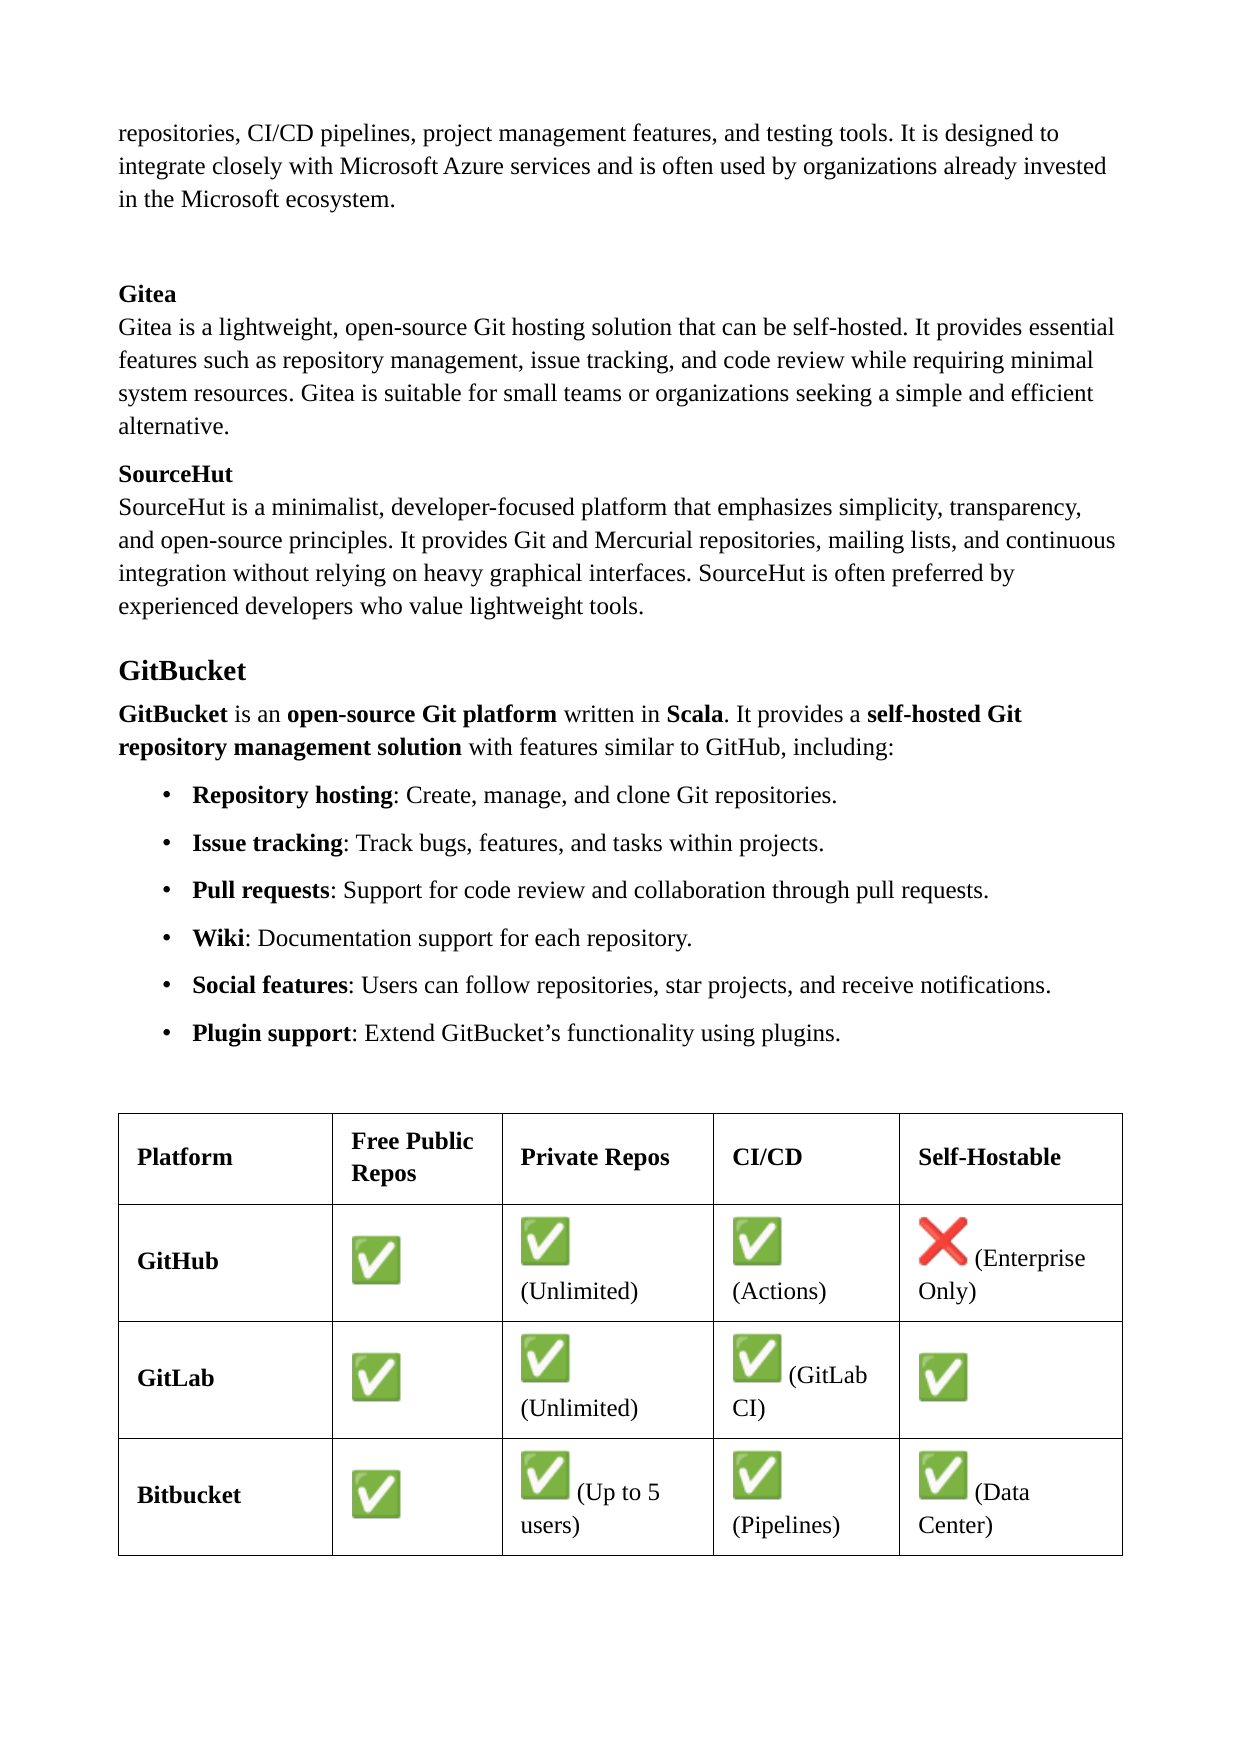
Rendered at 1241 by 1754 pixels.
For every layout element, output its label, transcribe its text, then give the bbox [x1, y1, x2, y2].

picture [732, 1216, 783, 1267]
picture [520, 1333, 571, 1384]
text Gitea Gitea is a lightweight, open-source Git hosting solution that can be self-hosted. It provides essential features such as repository management, issue tracking, and code review while requiring minimal system resources. Gitea is suitable for small teams or organizations seeking a simple and efficient alternative. [118, 279, 1122, 440]
table_header Platform [119, 1114, 332, 1204]
picture [732, 1333, 783, 1384]
picture [520, 1450, 571, 1501]
table_cell (Unlimited) [503, 1205, 713, 1321]
table_cell [333, 1439, 502, 1555]
table_cell (Actions) [714, 1205, 899, 1321]
picture [732, 1450, 783, 1501]
table_header CI/CD [714, 1114, 899, 1204]
table_cell (Data Center) [900, 1439, 1122, 1555]
table_cell (Pipelines) [714, 1439, 899, 1555]
table_cell Bitbucket [119, 1439, 332, 1555]
text SourceHut SourceHut is a minimalist, developer-focused platform that emphasizes simplicity, transparency, and open-source principles. It provides Git and Mercurial repositories, mailing lists, and continuous integration without relying on heavy graphical interfaces. SourceHut is often preferred by experienced developers who value lightweight tools. [118, 459, 1122, 620]
table_cell (Enterprise Only) [900, 1205, 1122, 1321]
table_cell GitHub [119, 1205, 332, 1321]
table_cell [333, 1322, 502, 1438]
table_cell (GitLab CI) [714, 1322, 899, 1438]
table_header Private Repos [503, 1114, 713, 1204]
picture [351, 1469, 402, 1520]
table_cell (Unlimited) [503, 1322, 713, 1438]
list Wiki: Documentation support for each repository. [162, 923, 1122, 952]
list Repository hosting: Create, manage, and clone Git repositories. [162, 780, 1122, 809]
table_cell [333, 1205, 502, 1321]
list Plugin support: Extend GitBucket’s functionality using plugins. [162, 1018, 1122, 1047]
table_header Free Public Repos [333, 1114, 502, 1204]
table_header Self-Hostable [900, 1114, 1122, 1204]
table_cell [900, 1322, 1122, 1438]
subtitle GitBucket [118, 653, 1122, 687]
picture [351, 1235, 402, 1286]
text GitBucket is an open-source Git platform written in Scala. It provides a self-hosted Git repository management solution with features similar to GitHub, including: [118, 699, 1122, 761]
picture [918, 1352, 969, 1403]
list Pull requests: Support for code review and collaboration through pull requests. [162, 875, 1122, 904]
picture [520, 1216, 571, 1267]
list Social features: Users can follow repositories, star projects, and receive notifications. [162, 970, 1122, 999]
text repositories, CI/CD pipelines, project management features, and testing tools. It is designed to integrate closely with Microsoft Azure services and is often used by organizations already invested in the Microsoft ecosystem. [118, 118, 1122, 213]
list Issue tracking: Track bugs, features, and tasks within projects. [162, 828, 1122, 856]
picture [918, 1216, 969, 1267]
picture [918, 1450, 969, 1501]
table_cell GitLab [119, 1322, 332, 1438]
picture [351, 1352, 402, 1403]
table_cell (Up to 5 users) [503, 1439, 713, 1555]
